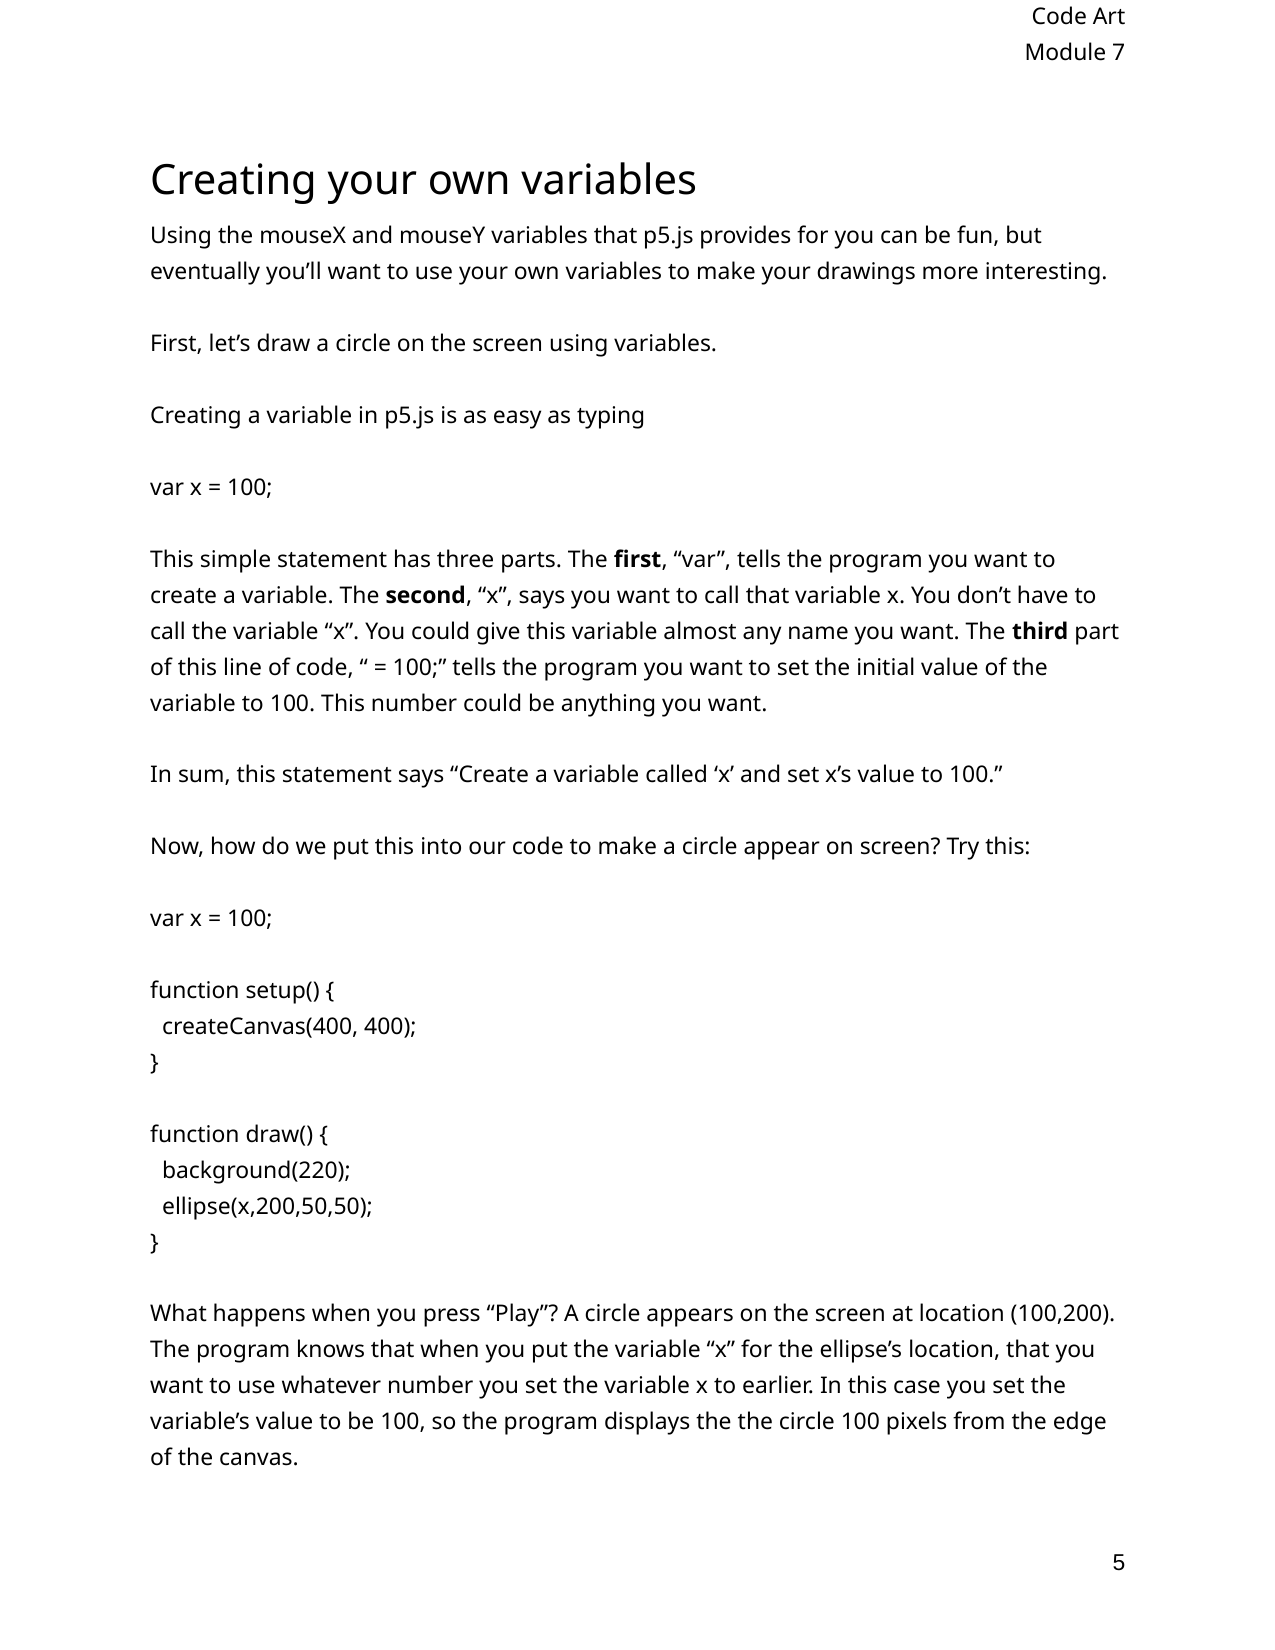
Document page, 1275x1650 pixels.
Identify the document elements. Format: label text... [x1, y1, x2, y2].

text In sum, this statement says “Create a variable called ‘x’ and set x’s value to 100.” [150, 758, 1125, 789]
subtitle Creating your own variables [150, 150, 1125, 207]
text Using the mouseX and mouseY variables that p5.js provides for you can be fun, but eventually you’ll want to use your own variables to make your drawings more interesting. [150, 219, 1125, 286]
text function draw() { [150, 1118, 1125, 1149]
text } [150, 1046, 1125, 1077]
text createCanvas(400, 400); [150, 1010, 1125, 1041]
text First, let’s draw a circle on the screen using variables. [150, 327, 1125, 358]
text var x = 100; [150, 471, 1125, 502]
text What happens when you press “Play”? A circle appears on the screen at location (100,200). The program knows that when you put the variable “x” for the ellipse’s location, that you want to use whatever number you set the variable x to earlier. In this case you set the variable’s value to be 100, so the program displays the the circle 100 pixels from the edge of the canvas. [150, 1297, 1125, 1472]
text Now, how do we put this into our code to make a circle appear on screen? Try this: [150, 830, 1125, 861]
text ellipse(x,200,50,50); [150, 1189, 1125, 1221]
text background(220); [150, 1154, 1125, 1185]
text function setup() { [150, 974, 1125, 1005]
text Creating a variable in p5.js is as easy as typing [150, 399, 1125, 430]
text var x = 100; [150, 902, 1125, 933]
text This simple statement has three parts. The first, “var”, tells the program you want to create a variable. The second, “x”, says you want to call that variable x. You don’t have to call the variable “x”. You could give this variable almost any name you want. The third part of this line of code, “ = 100;” tells the program you want to set the initial value of the variable to 100. This number could be anything you want. [150, 543, 1125, 718]
text } [150, 1226, 1125, 1257]
